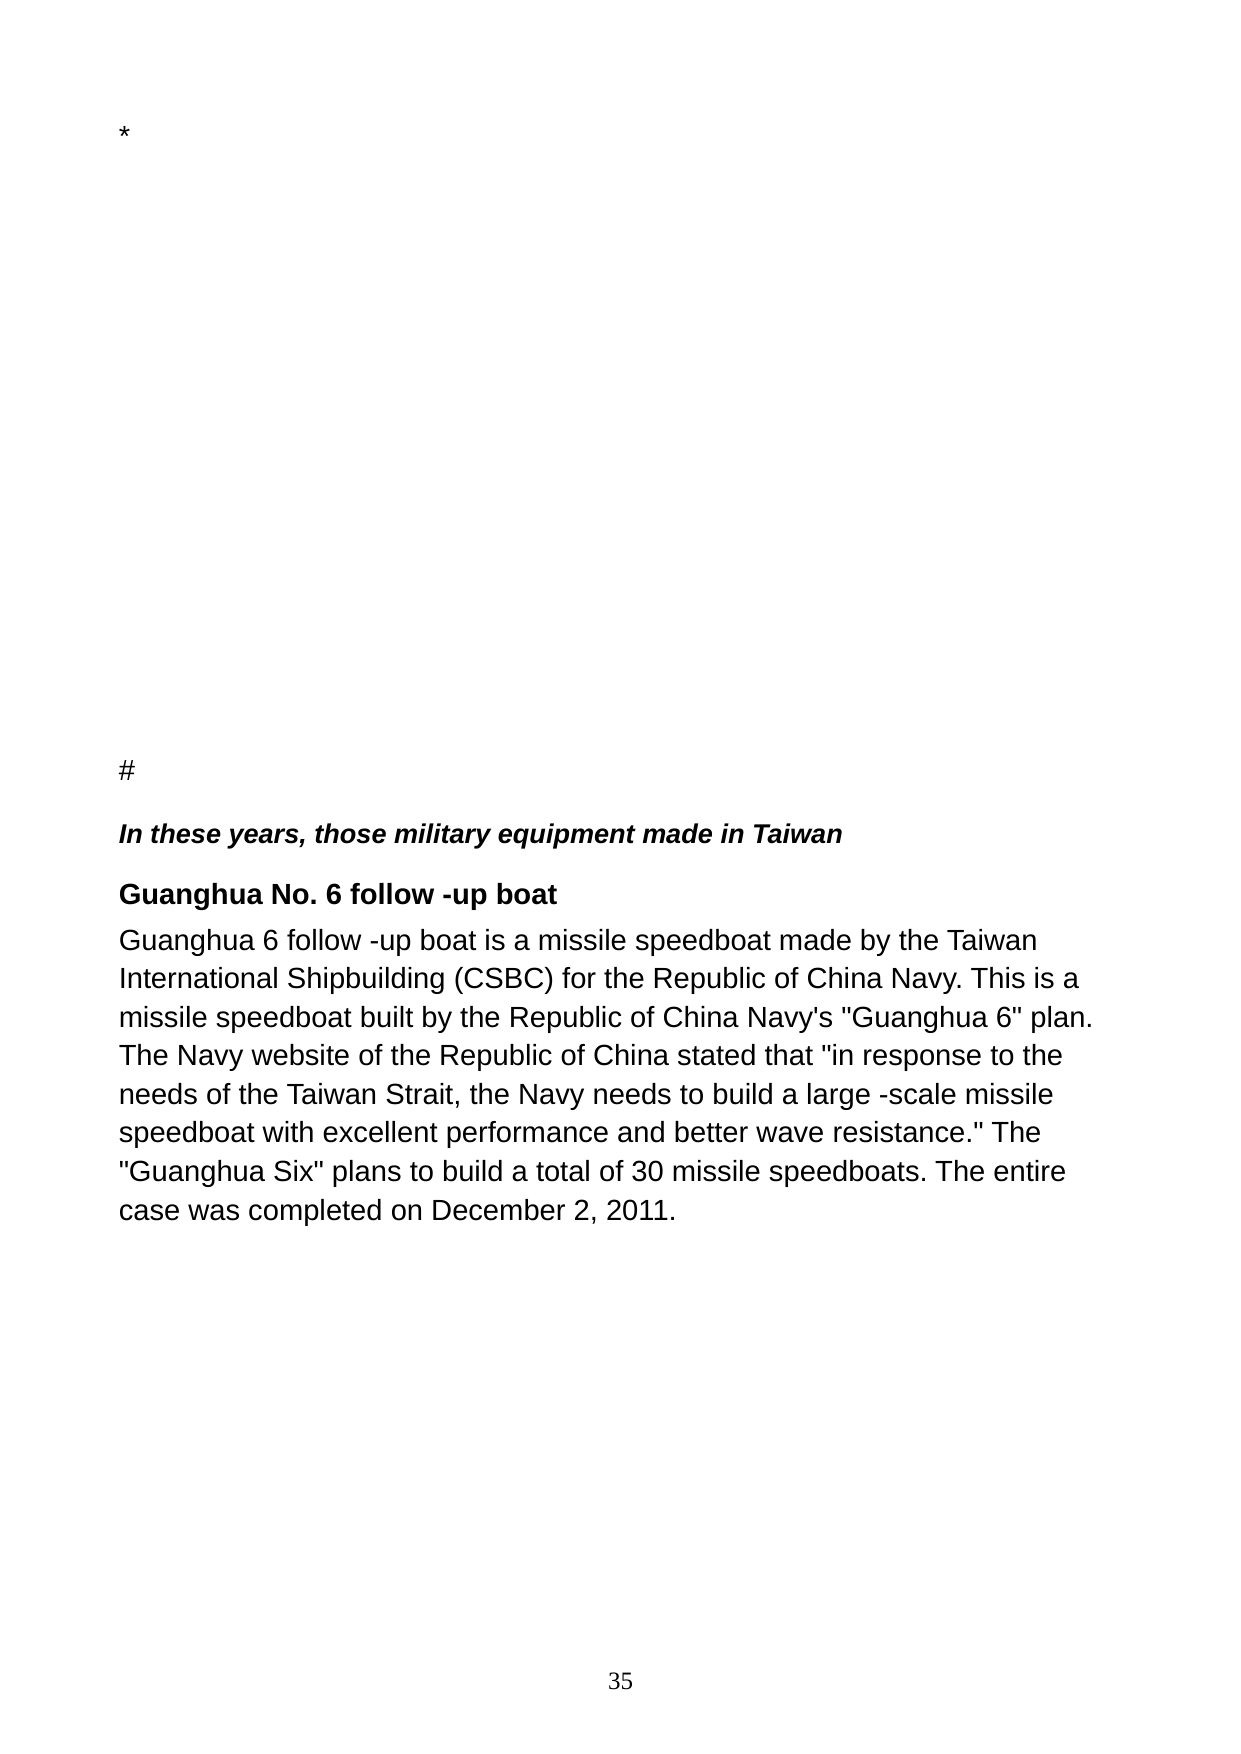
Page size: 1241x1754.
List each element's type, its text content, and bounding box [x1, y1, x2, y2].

text Guanghua 6 follow -up boat is a missile speedboat made by the Taiwan International Shipbuilding (CSBC) for the Republic of China Navy. This is a missile speedboat built by the Republic of China Navy's "Guanghua 6" plan. The Navy website of the Republic of China stated that "in response to the needs of the Taiwan Strait, the Navy needs to build a large -scale missile speedboat with excellent performance and better wave resistance." The "Guanghua Six" plans to build a total of 30 missile speedboats. The entire case was completed on December 2, 2011. [118, 923, 1122, 1226]
subtitle Guanghua No. 6 follow -up boat [118, 877, 1122, 910]
subtitle In these years, those military equipment made in Taiwan [118, 818, 1122, 849]
text * # [118, 118, 1122, 786]
